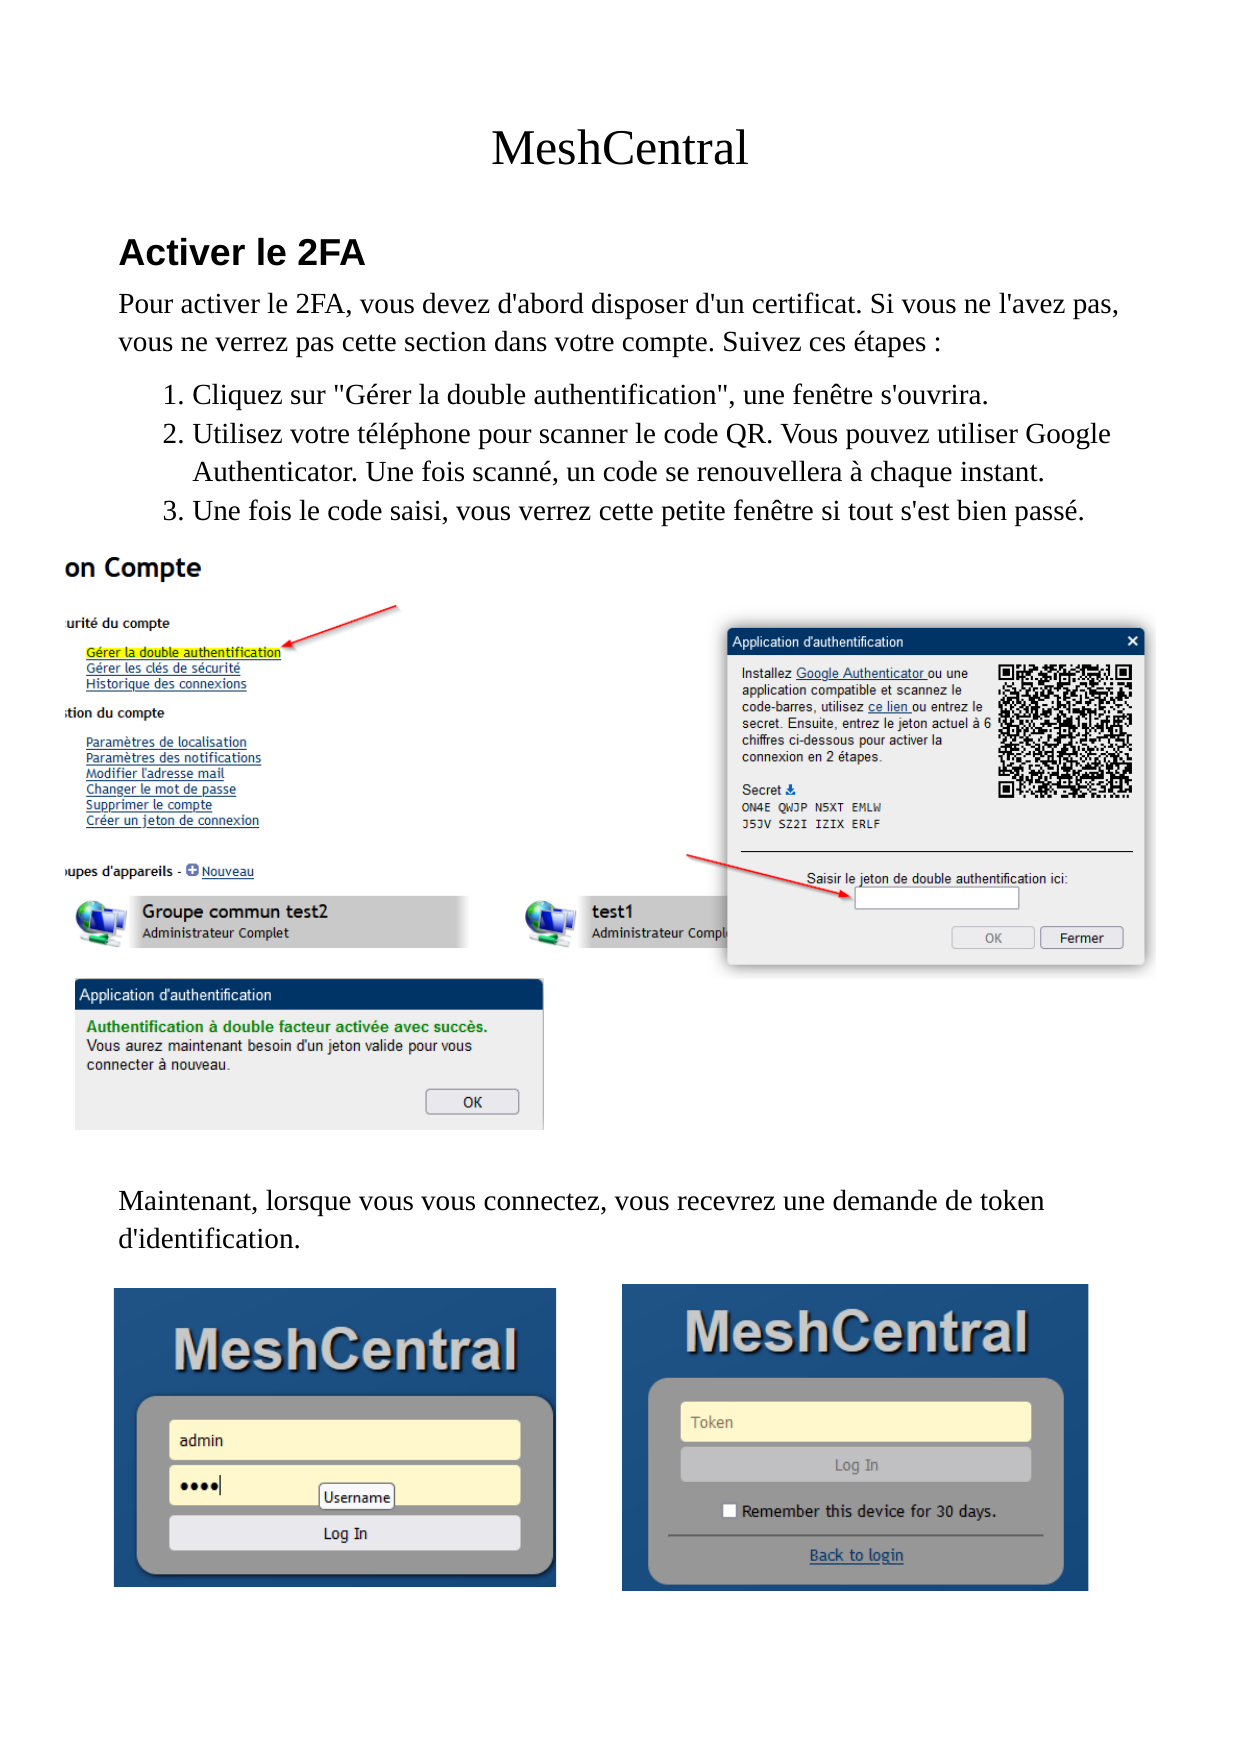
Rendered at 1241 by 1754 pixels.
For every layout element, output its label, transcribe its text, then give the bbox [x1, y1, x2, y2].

picture [113, 1288, 557, 1587]
list Cliquez sur "Gérer la double authentification", une fenêtre s'ouvrira. [162, 377, 1122, 411]
list Une fois le code saisi, vous verrez cette petite fenêtre si tout s'est bien passé. [162, 493, 1122, 527]
subtitle Activer le 2FA [118, 230, 1122, 273]
picture [65, 557, 1157, 1130]
list Utilisez votre téléphone pour scanner le code QR. Vous pouvez utiliser Google Authenticator. Une fois scanné, un code se renouvellera à chaque instant. [162, 416, 1122, 488]
text Pour activer le 2FA, vous devez d'abord disposer d'un certificat. Si vous ne l'avez pas, vous ne verrez pas cette section dans votre compte. Suivez ces étapes : [118, 286, 1122, 358]
text Maintenant, lorsque vous vous connectez, vous recevrez une demande de token d'identification. [118, 1183, 1122, 1255]
picture [622, 1284, 1089, 1591]
